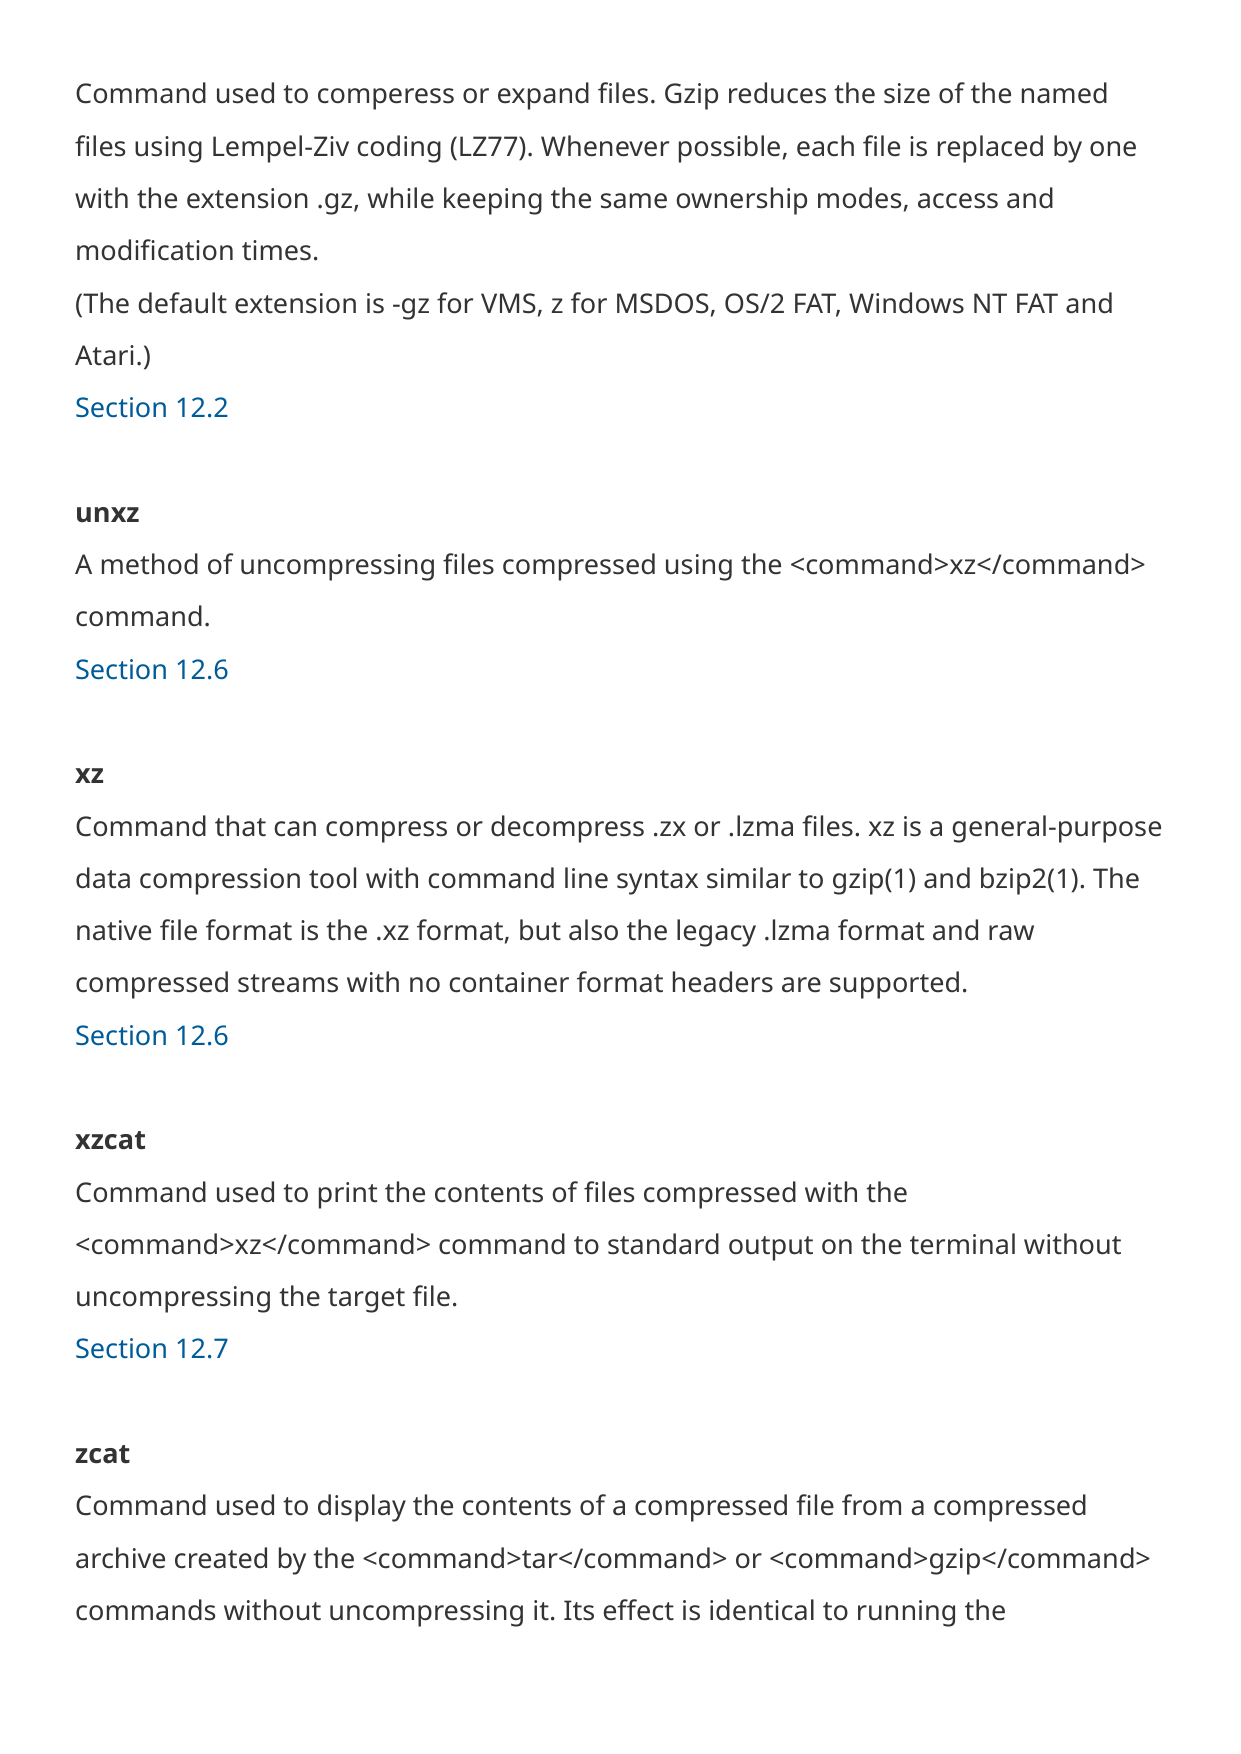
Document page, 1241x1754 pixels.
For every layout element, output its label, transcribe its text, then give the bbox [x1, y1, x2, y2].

subtitle unxz [75, 493, 1165, 530]
subtitle xz [75, 755, 1165, 792]
subtitle zcat [75, 1434, 1165, 1471]
list Command used to comperess or expand files. Gzip reduces the size of the named files using Lempel-Ziv coding (LZ77). Whenever possible, each file is replaced by one with the extension .gz, while keeping the same ownership modes, access and modification times. [75, 75, 1165, 269]
list A method of uncompressing files compressed using the <command>xz</command> command. Section 12.6 [75, 546, 1165, 687]
list Command used to print the contents of files compressed with the <command>xz</command> command to standard output on the terminal without uncompressing the target file. Section 12.7 [75, 1173, 1165, 1367]
subtitle xzcat [75, 1121, 1165, 1158]
list Command that can compress or decompress .zx or .lzma files. xz is a general-purpose data compression tool with command line syntax similar to gzip(1) and bzip2(1). The native file format is the .xz format, but also the legacy .lzma format and raw compressed streams with no container format headers are supported. Section 12.6 [75, 807, 1165, 1053]
list Command used to display the contents of a compressed file from a compressed archive created by the <command>tar</command> or <command>gzip</command> commands without uncompressing it. Its effect is identical to running the [75, 1487, 1165, 1628]
list (The default extension is -gz for VMS, z for MSDOS, OS/2 FAT, Windows NT FAT and Atari.) Section 12.2 [75, 284, 1165, 426]
